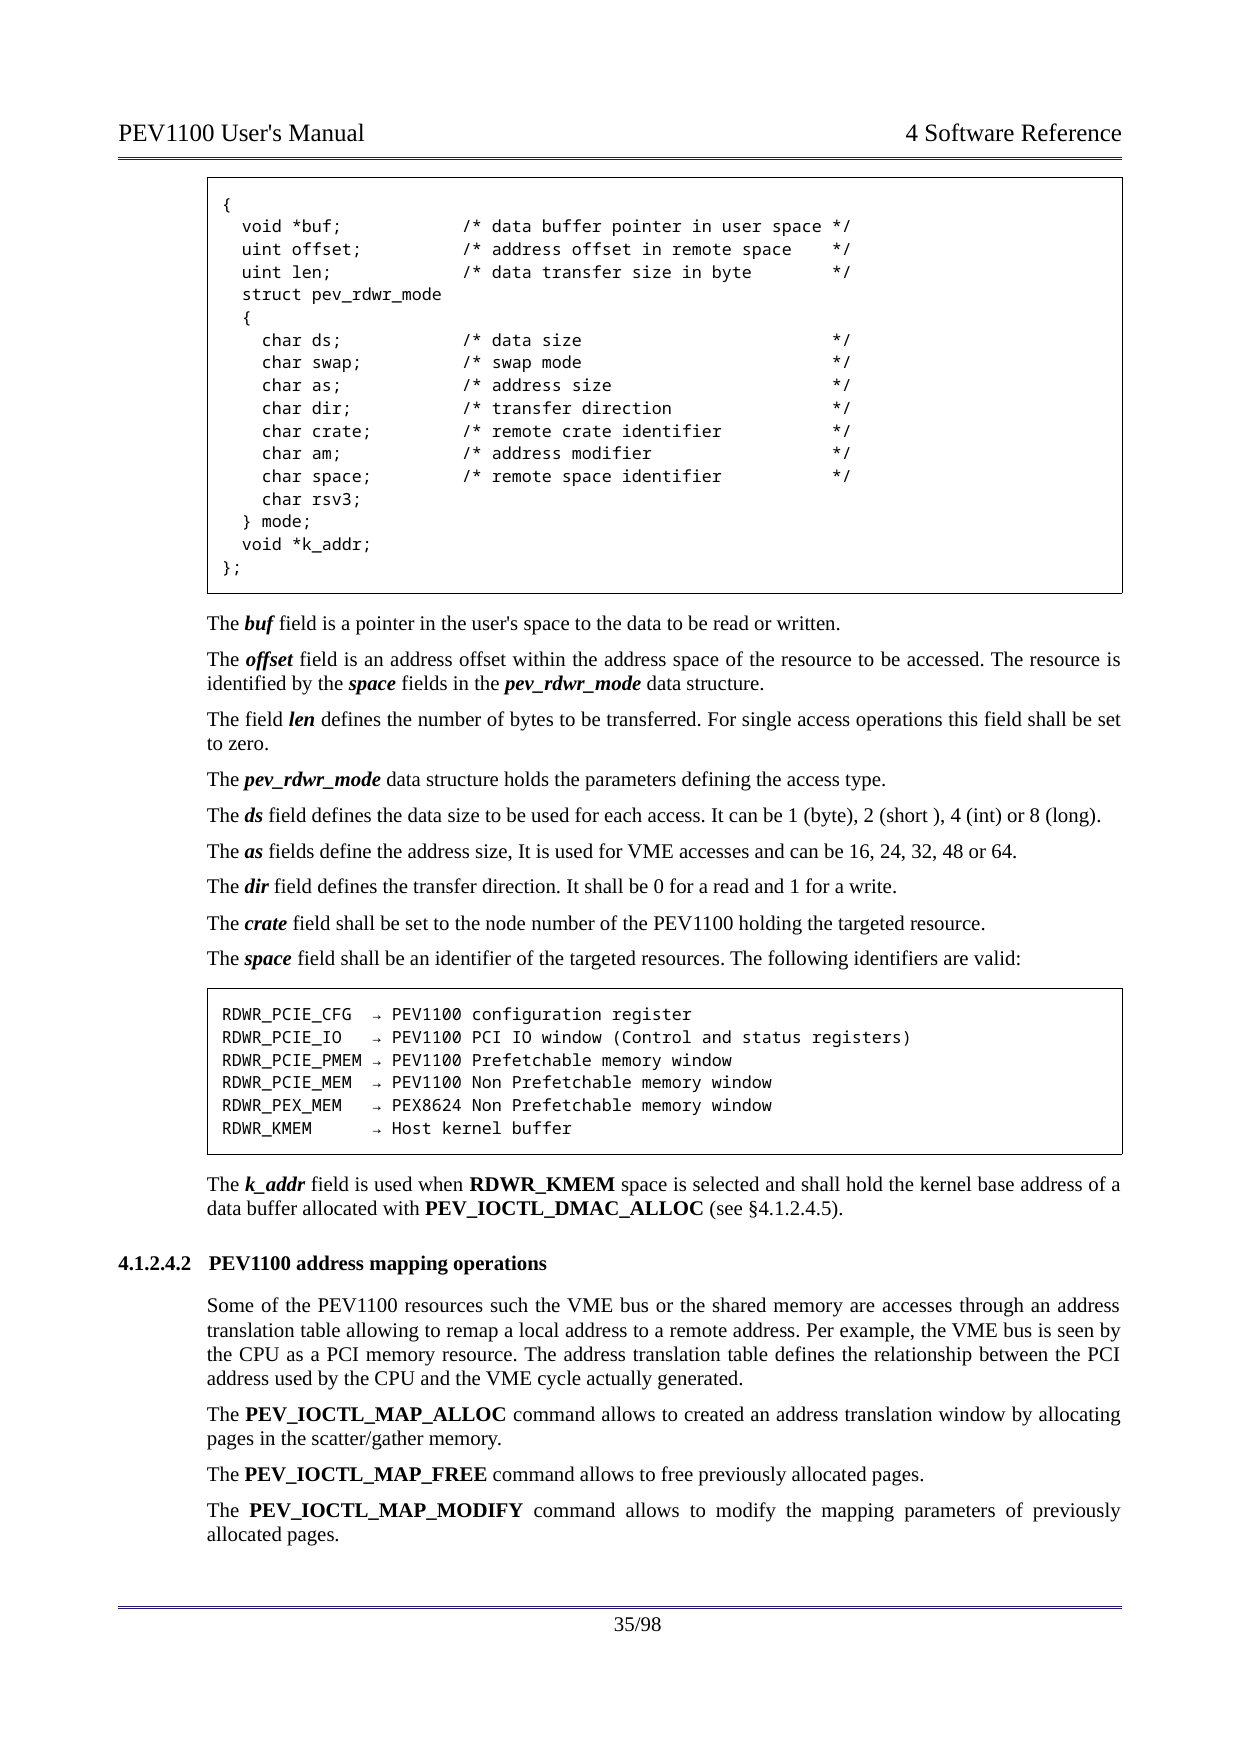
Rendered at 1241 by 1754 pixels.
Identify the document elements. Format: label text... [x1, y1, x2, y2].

text } mode; [208, 495, 1122, 518]
text void *k_addr; [208, 518, 1122, 541]
text RDWR_KMEM → Host kernel buffer [208, 1102, 1122, 1154]
text The PEV_IOCTL_MAP_FREE command allows to free previously allocated pages. [207, 1462, 1122, 1486]
text char space; /* remote space identifier */ [208, 450, 1122, 472]
text void *buf; /* data buffer pointer in user space */ [208, 200, 1122, 223]
text char rsv3; [208, 472, 1122, 495]
text The dir field defines the transfer direction. It shall be 0 for a read and 1 for a write. [207, 874, 1122, 898]
text The PEV_IOCTL_MAP_ALLOC command allows to created an address translation window by allocating pages in the scatter/gather memory. [207, 1402, 1122, 1450]
text { [208, 178, 1122, 200]
text The offset field is an address offset within the address space of the resource to be accessed. The resource is identified by the space fields in the pev_rdwr_mode data structure. [207, 647, 1122, 695]
text RDWR_PCIE_IO → PEV1100 PCI IO window (Control and status registers) [208, 1011, 1122, 1033]
text The PEV_IOCTL_MAP_MODIFY command allows to modify the mapping parameters of previously allocated pages. [207, 1497, 1122, 1546]
text The pev_rdwr_mode data structure holds the parameters defining the access type. [207, 767, 1122, 791]
text The as fields define the address size, It is used for VME accesses and can be 16, 24, 32, 48 or 64. [207, 838, 1122, 863]
text char swap; /* swap mode */ [208, 336, 1122, 359]
text RDWR_PCIE_CFG → PEV1100 configuration register [208, 989, 1122, 1011]
text char am; /* address modifier */ [208, 427, 1122, 450]
text struct pev_rdwr_mode [208, 268, 1122, 291]
text char as; /* address size */ [208, 359, 1122, 382]
text The crate field shall be set to the node number of the PEV1100 holding the targeted resource. [207, 910, 1122, 934]
subtitle PEV1100 address mapping operations [118, 1251, 1122, 1275]
text }; [208, 541, 1122, 593]
text char ds; /* data size */ [208, 313, 1122, 336]
text The buf field is a pointer in the user's space to the data to be read or written. [207, 611, 1122, 635]
text { [413, 292, 419, 299]
text uint len; /* data transfer size in byte */ [208, 245, 1122, 268]
text RDWR_PEX_MEM → PEX8624 Non Prefetchable memory window [208, 1079, 1122, 1102]
text char dir; /* transfer direction */ [208, 382, 1122, 404]
text The k_addr field is used when RDWR_KMEM space is selected and shall hold the kernel base address of a data buffer allocated with PEV_IOCTL_DMAC_ALLOC (see §4.1.2.4.5). [207, 1172, 1122, 1220]
text char crate; /* remote crate identifier */ [208, 404, 1122, 427]
text The field len defines the number of bytes to be transferred. For single access operations this field shall be set to zero. [207, 707, 1122, 755]
text The space field shall be an identifier of the targeted resources. The following identifiers are valid: [207, 946, 1122, 970]
text RDWR_PCIE_MEM → PEV1100 Non Prefetchable memory window [208, 1056, 1122, 1079]
text The ds field defines the data size to be used for each access. It can be 1 (byte), 2 (short ), 4 (int) or 8 (long). [207, 803, 1122, 827]
text RDWR_PCIE_PMEM → PEV1100 Prefetchable memory window [208, 1033, 1122, 1056]
text Some of the PEV1100 resources such the VME bus or the shared memory are accesses through an address translation table allowing to remap a local address to a remote address. Per example, the VME bus is seen by the CPU as a PCI memory resource. The address translation table defines the relationship between the PCI address used by the CPU and the VME cycle actually generated. [207, 1293, 1122, 1390]
text { [208, 291, 1122, 313]
text uint offset; /* address offset in remote space */ [208, 223, 1122, 245]
